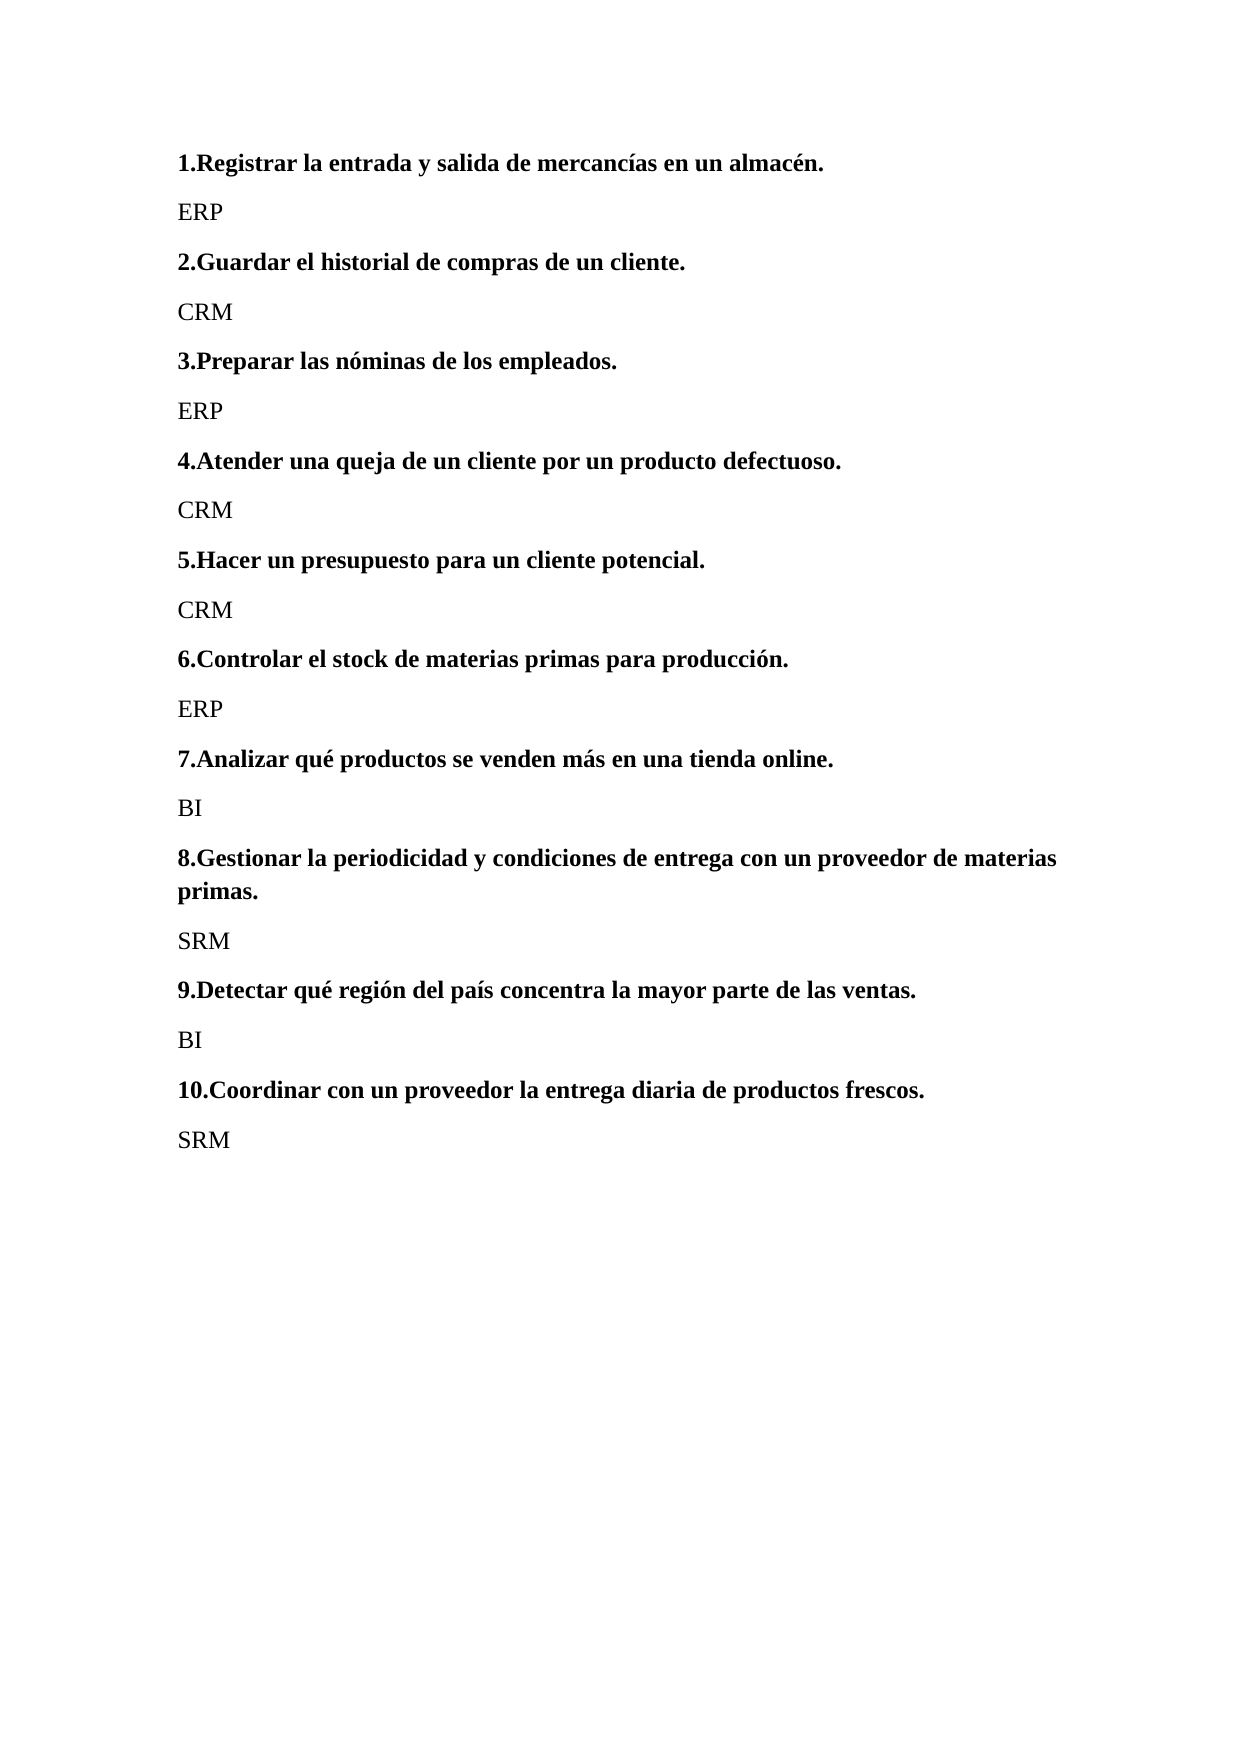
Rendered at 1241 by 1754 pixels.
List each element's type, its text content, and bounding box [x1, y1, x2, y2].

text 9.Detectar qué región del país concentra la mayor parte de las ventas. [177, 976, 1063, 1004]
text BI [177, 1025, 1063, 1054]
text CRM [177, 595, 1063, 623]
text 5.Hacer un presupuesto para un cliente potencial. [177, 545, 1063, 574]
text ERP [177, 197, 1063, 226]
text CRM [177, 297, 1063, 325]
text CRM [177, 495, 1063, 524]
text 8.Gestionar la periodicidad y condiciones de entrega con un proveedor de materias primas. [177, 843, 1063, 905]
text SRM [177, 926, 1063, 955]
text 10.Coordinar con un proveedor la entrega diaria de productos frescos. [177, 1075, 1063, 1104]
text 6.Controlar el stock de materias primas para producción. [177, 644, 1063, 673]
text SRM [177, 1125, 1063, 1153]
text 2.Guardar el historial de compras de un cliente. [177, 247, 1063, 276]
text ERP [177, 694, 1063, 723]
text 7.Analizar qué productos se venden más en una tienda online. [177, 744, 1063, 773]
text 4.Atender una queja de un cliente por un producto defectuoso. [177, 446, 1063, 474]
text BI [177, 793, 1063, 822]
text ERP [177, 396, 1063, 425]
text 1.Registrar la entrada y salida de mercancías en un almacén. [177, 148, 1063, 176]
text 3.Preparar las nóminas de los empleados. [177, 346, 1063, 375]
